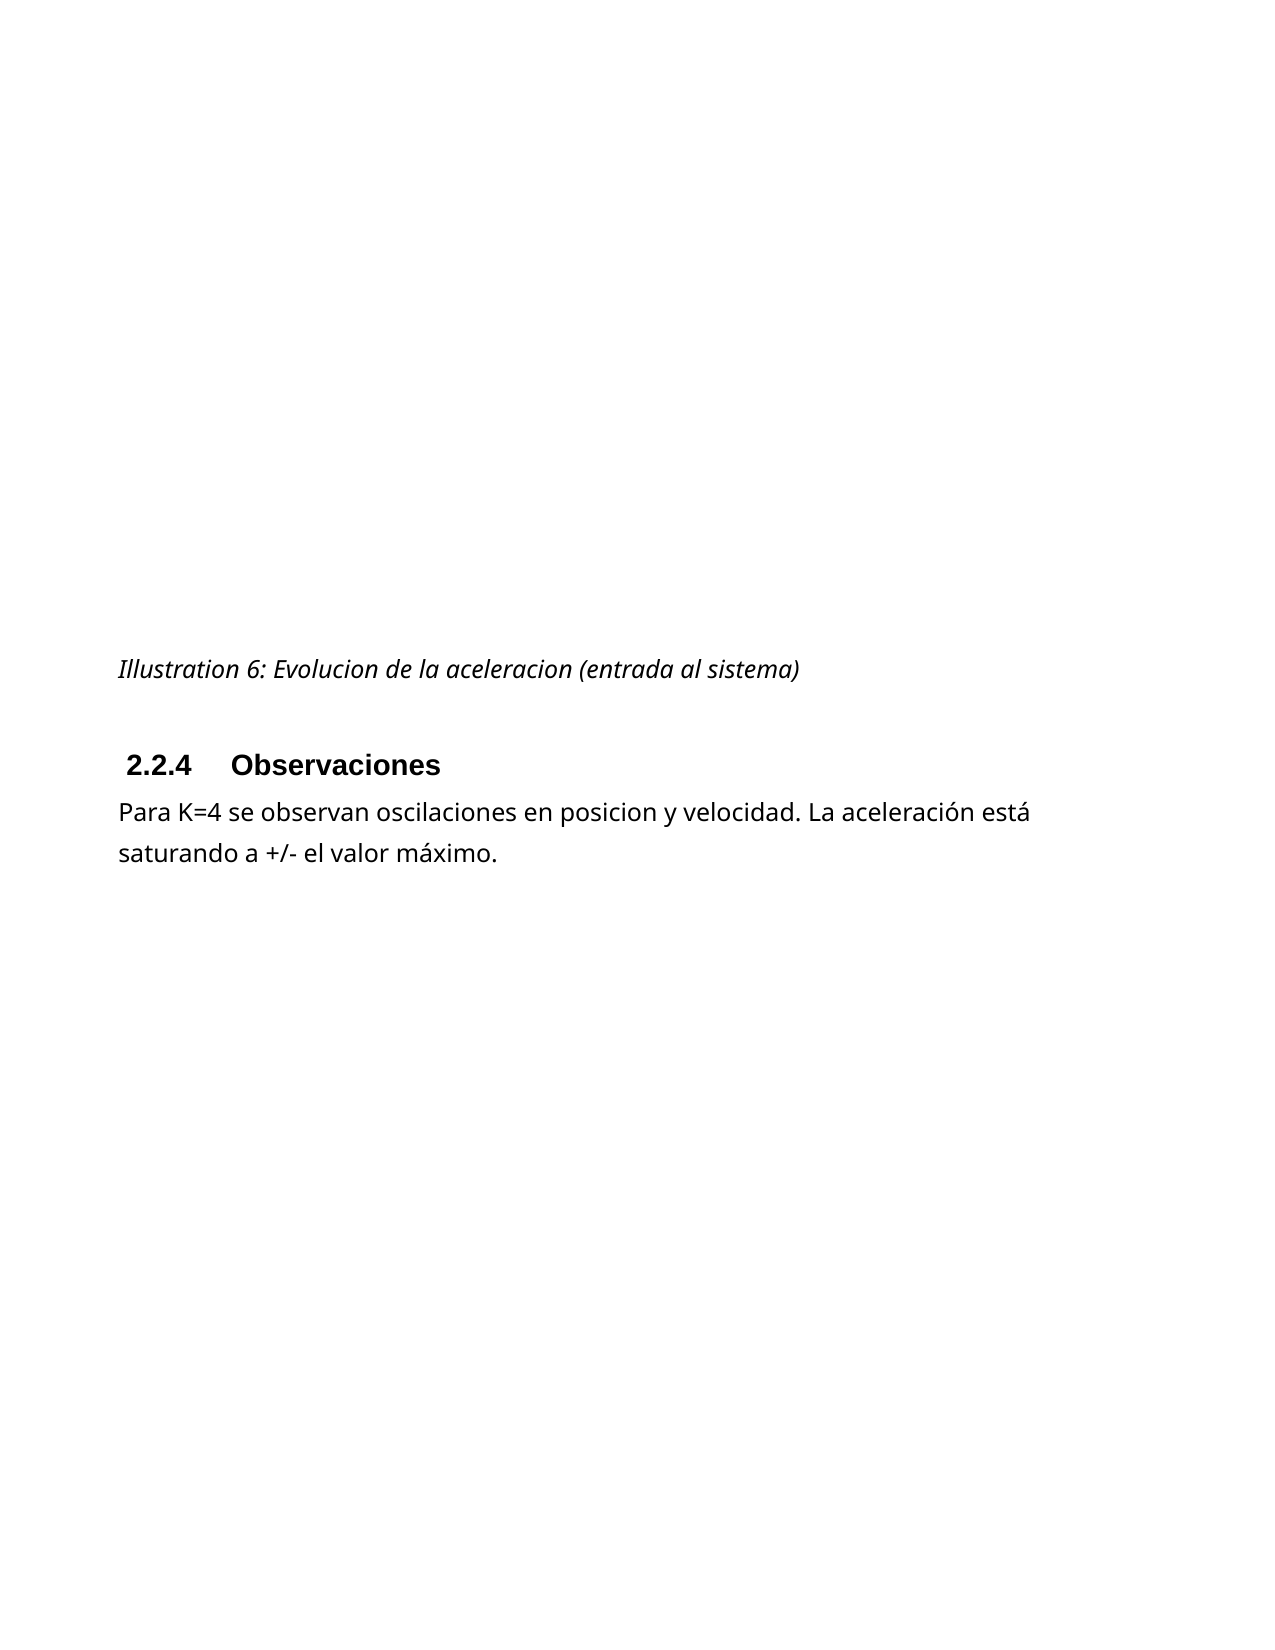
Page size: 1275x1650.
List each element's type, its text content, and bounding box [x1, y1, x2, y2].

text Illustration 6: Evolucion de la aceleracion (entrada al sistema) [118, 131, 804, 686]
subtitle Observaciones [118, 748, 1157, 782]
text Para K=4 se observan oscilaciones en posicion y velocidad. La aceleración está saturando a +/- el valor máximo. [118, 794, 1157, 869]
